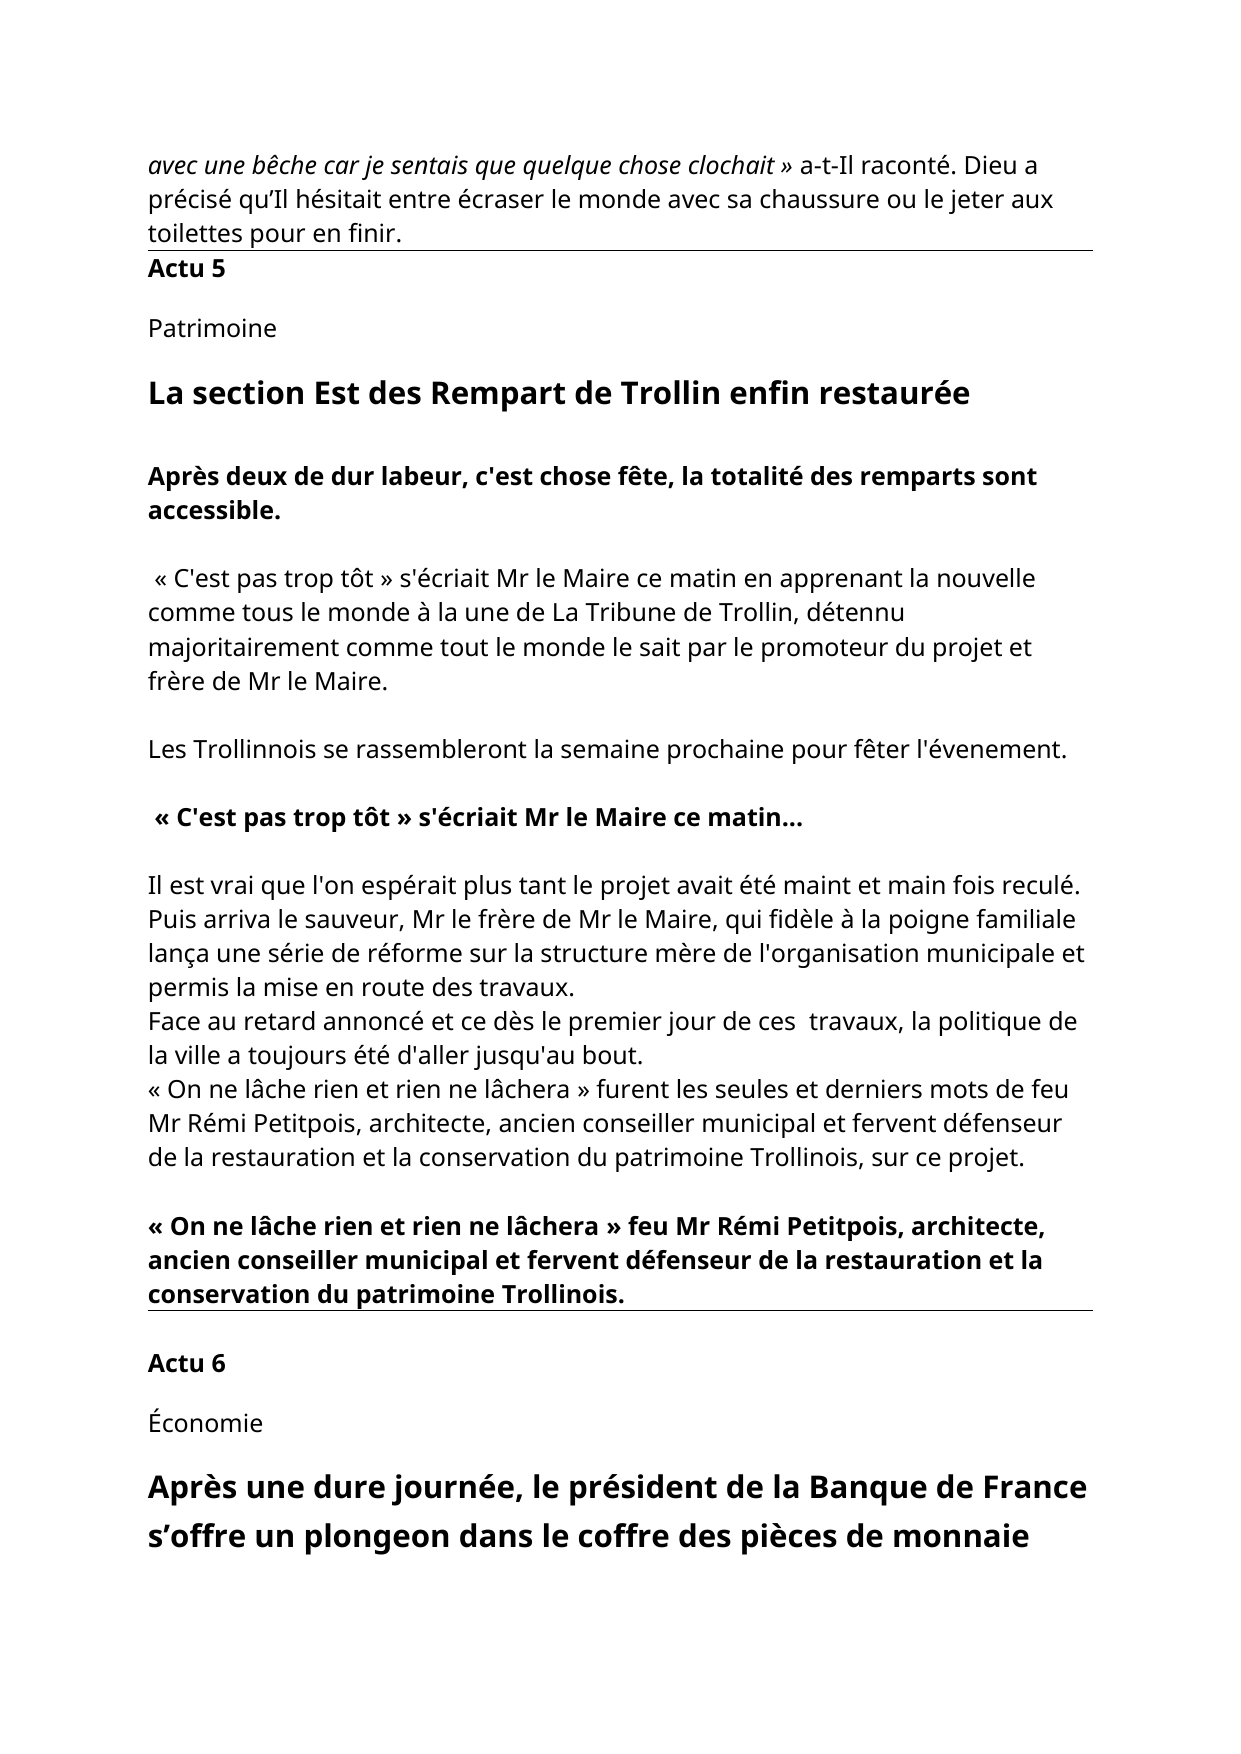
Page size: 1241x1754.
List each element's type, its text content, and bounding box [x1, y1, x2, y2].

text Les Trollinnois se rassembleront la semaine prochaine pour fêter l'évenement. [148, 731, 1093, 765]
text Il est vrai que l'on espérait plus tant le projet avait été maint et main fois reculé. Puis arriva le sauveur, Mr le frère de Mr le Maire, qui fidèle à la poigne familiale lança une série de réforme sur la structure mère de l'organisation municipale et permis la mise en route des travaux. [148, 868, 1093, 1004]
text La section Est des Rempart de Trollin enfin restaurée [148, 370, 1093, 413]
text « On ne lâche rien et rien ne lâchera » feu Mr Rémi Petitpois, architecte, ancien conseiller municipal et fervent défenseur de la restauration et la conservation du patrimoine Trollinois. [148, 1208, 1093, 1310]
text Après une dure journée, le président de la Banque de France s’offre un plongeon dans le coffre des pièces de monnaie [148, 1464, 1093, 1557]
text « C'est pas trop tôt » s'écriait Mr le Maire ce matin... [148, 799, 1093, 833]
text « On ne lâche rien et rien ne lâchera » furent les seules et derniers mots de feu Mr Rémi Petitpois, architecte, ancien conseiller municipal et fervent défenseur de la restauration et la conservation du patrimoine Trollinois, sur ce projet. [148, 1072, 1093, 1174]
text Économie [148, 1404, 1093, 1439]
text avec une bêche car je sentais que quelque chose clochait » a-t-Il raconté. Dieu a précisé qu’Il hésitait entre écraser le monde avec sa chaussure ou le jeter aux toilettes pour en finir. [148, 148, 1093, 250]
text Patrimoine [148, 310, 1093, 345]
text « C'est pas trop tôt » s'écriait Mr le Maire ce matin en apprenant la nouvelle comme tous le monde à la une de La Tribune de Trollin, détennu majoritairement comme tout le monde le sait par le promoteur du projet et frère de Mr le Maire. [148, 561, 1093, 697]
text Face au retard annoncé et ce dès le premier jour de ces travaux, la politique de la ville a toujours été d'aller jusqu'au bout. [148, 1004, 1093, 1072]
text Actu 6 [148, 1346, 1093, 1379]
text Actu 5 [148, 251, 1093, 285]
text Après deux de dur labeur, c'est chose fête, la totalité des remparts sont accessible. [148, 459, 1093, 527]
